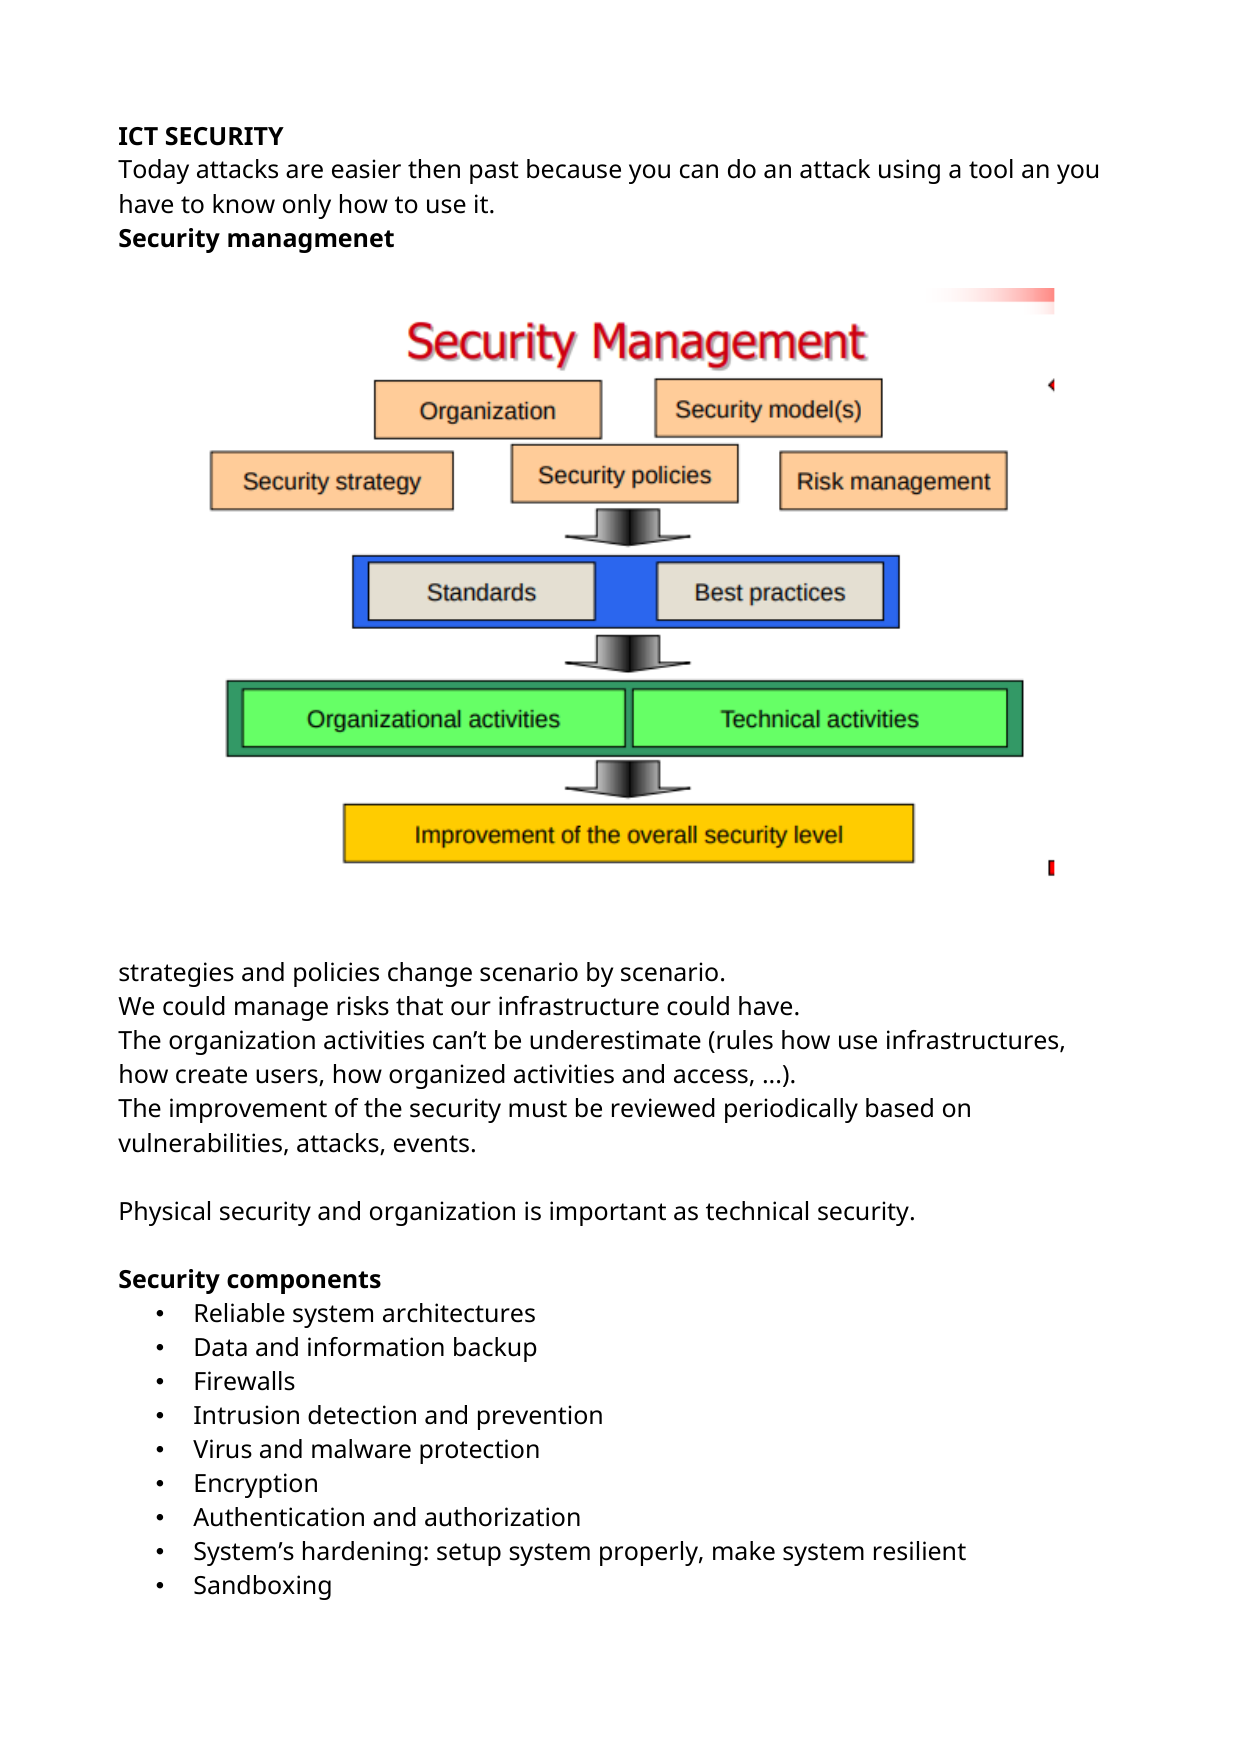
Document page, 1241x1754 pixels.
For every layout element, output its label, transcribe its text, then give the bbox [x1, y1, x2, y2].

list Sandboxing [156, 1568, 1122, 1602]
text The improvement of the security must be reviewed periodically based on vulnerabilities, attacks, events. [118, 1091, 1122, 1159]
text strategies and policies change scenario by scenario. [118, 955, 1122, 989]
list System’s hardening: setup system properly, make system resilient [156, 1534, 1122, 1568]
picture [185, 288, 1055, 887]
text Today attacks are easier then past because you can do an attack using a tool an you have to know only how to use it. [118, 152, 1122, 220]
text Security managmenet [118, 220, 1122, 254]
list Reliable system architectures [156, 1296, 1122, 1329]
list Authentication and authorization [156, 1500, 1122, 1534]
list Virus and malware protection [156, 1432, 1122, 1466]
text Security components [118, 1261, 1122, 1296]
text The organization activities can’t be underestimate (rules how use infrastructures, how create users, how organized activities and access, ...). [118, 1023, 1122, 1091]
text Physical security and organization is important as technical security. [118, 1193, 1122, 1227]
list Encryption [156, 1466, 1122, 1500]
list Intrusion detection and prevention [156, 1398, 1122, 1432]
text ICT SECURITY [118, 118, 1122, 152]
list Firewalls [156, 1364, 1122, 1398]
text We could manage risks that our infrastructure could have. [118, 989, 1122, 1023]
list Data and information backup [156, 1329, 1122, 1364]
